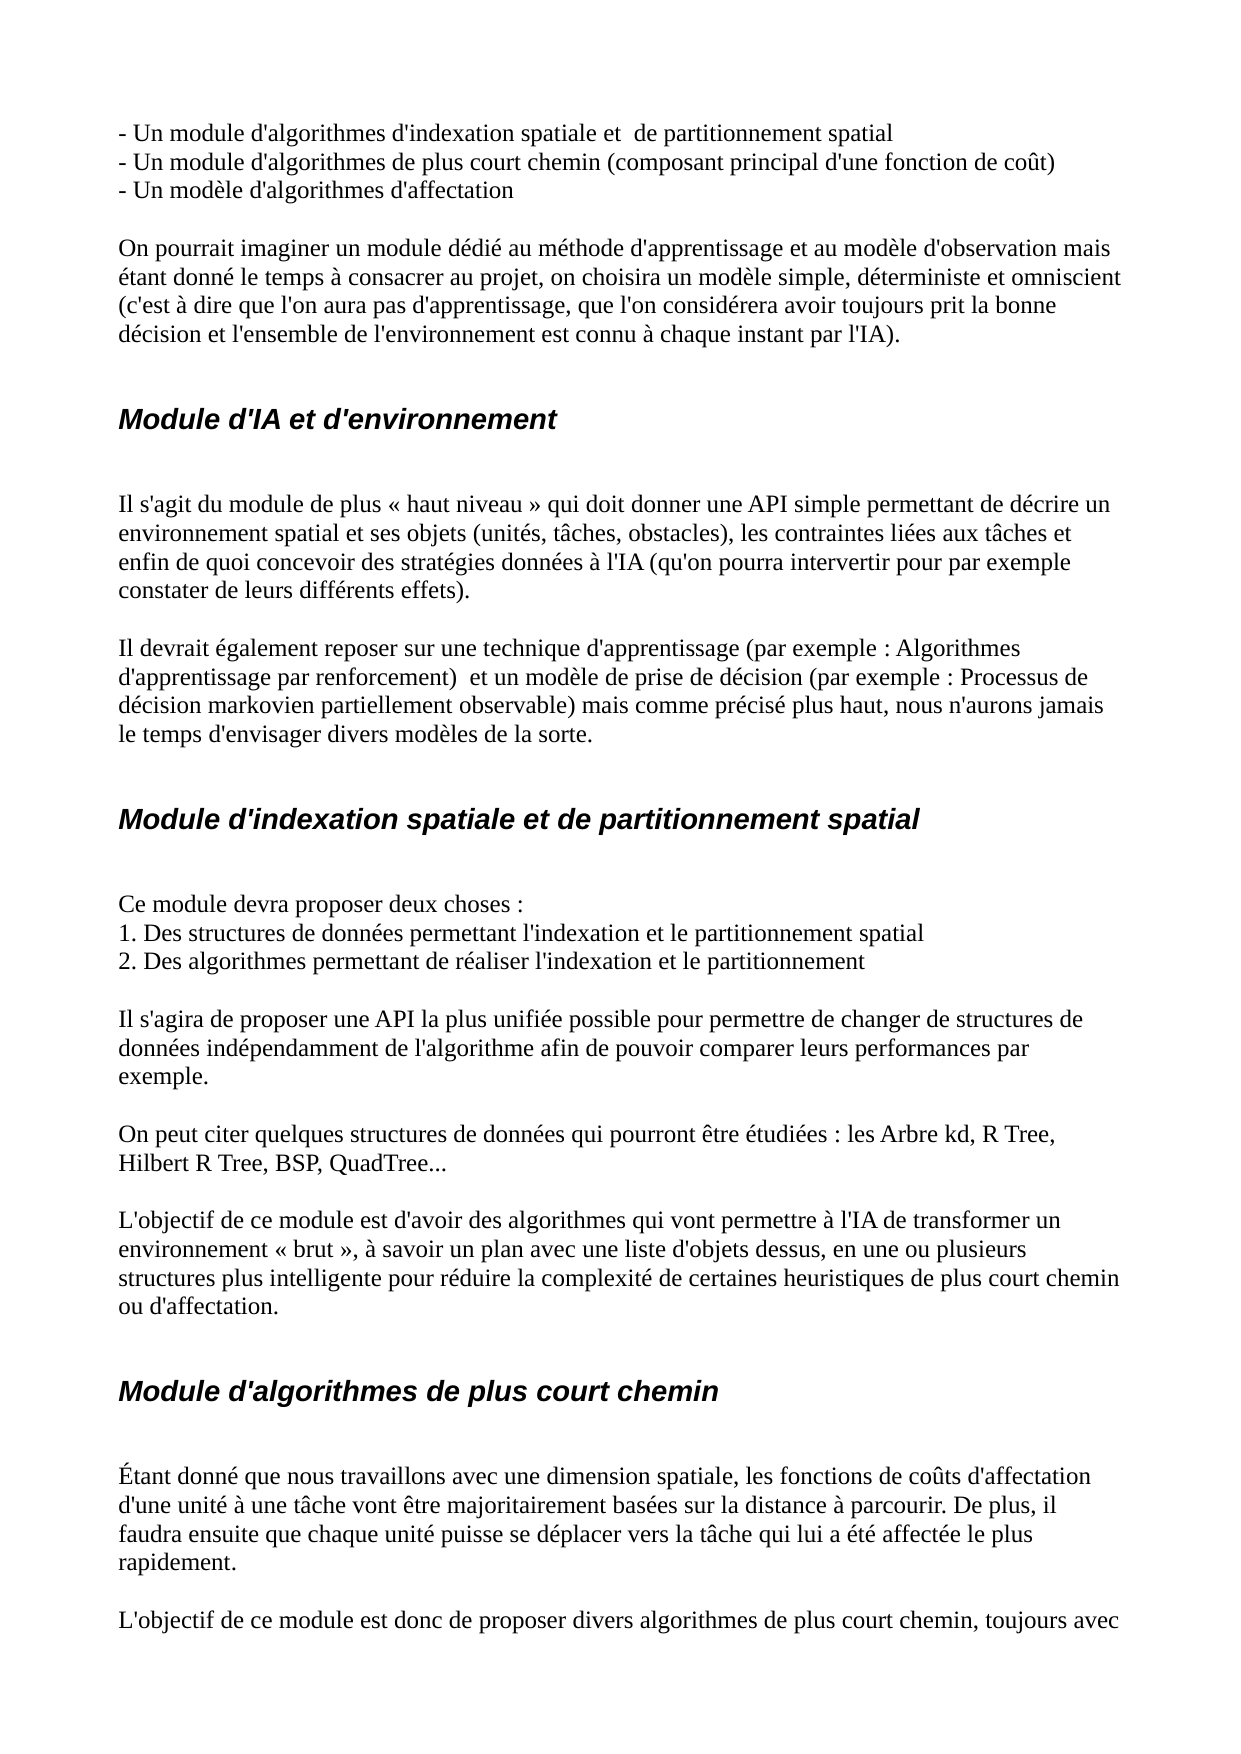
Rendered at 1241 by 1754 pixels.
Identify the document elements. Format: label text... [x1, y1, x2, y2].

text On peut citer quelques structures de données qui pourront être étudiées : les Arbre kd, R Tree, Hilbert R Tree, BSP, QuadTree... [118, 1119, 1122, 1176]
subtitle Module d'indexation spatiale et de partitionnement spatial [118, 802, 1122, 835]
text L'objectif de ce module est d'avoir des algorithmes qui vont permettre à l'IA de transformer un environnement « brut », à savoir un plan avec une liste d'objets dessus, en une ou plusieurs structures plus intelligente pour réduire la complexité de certaines heuristiques de plus court chemin ou d'affectation. [118, 1205, 1122, 1320]
text 2. Des algorithmes permettant de réaliser l'indexation et le partitionnement [118, 946, 1122, 975]
subtitle Module d'IA et d'environnement [118, 402, 1122, 435]
text 1. Des structures de données permettant l'indexation et le partitionnement spatial [118, 918, 1122, 946]
text On pourrait imaginer un module dédié au méthode d'apprentissage et au modèle d'observation mais étant donné le temps à consacrer au projet, on choisira un modèle simple, déterministe et omniscient (c'est à dire que l'on aura pas d'apprentissage, que l'on considérera avoir toujours prit la bonne décision et l'ensemble de l'environnement est connu à chaque instant par l'IA). [118, 233, 1122, 348]
text Ce module devra proposer deux choses : [118, 889, 1122, 918]
subtitle Module d'algorithmes de plus court chemin [118, 1374, 1122, 1407]
text Il s'agira de proposer une API la plus unifiée possible pour permettre de changer de structures de données indépendamment de l'algorithme afin de pouvoir comparer leurs performances par exemple. [118, 1004, 1122, 1090]
text - Un module d'algorithmes de plus court chemin (composant principal d'une fonction de coût) [118, 147, 1122, 176]
text Il s'agit du module de plus « haut niveau » qui doit donner une API simple permettant de décrire un environnement spatial et ses objets (unités, tâches, obstacles), les contraintes liées aux tâches et enfin de quoi concevoir des stratégies données à l'IA (qu'on pourra intervertir pour par exemple constater de leurs différents effets). [118, 489, 1122, 604]
text - Un modèle d'algorithmes d'affectation [118, 176, 1122, 204]
text Étant donné que nous travaillons avec une dimension spatiale, les fonctions de coûts d'affectation d'une unité à une tâche vont être majoritairement basées sur la distance à parcourir. De plus, il faudra ensuite que chaque unité puisse se déplacer vers la tâche qui lui a été affectée le plus rapidement. L'objectif de ce module est donc de proposer divers algorithmes de plus court chemin, toujours avec [118, 1461, 1122, 1634]
text Il devrait également reposer sur une technique d'apprentissage (par exemple : Algorithmes d'apprentissage par renforcement) et un modèle de prise de décision (par exemple : Processus de décision markovien partiellement observable) mais comme précisé plus haut, nous n'aurons jamais le temps d'envisager divers modèles de la sorte. [118, 633, 1122, 748]
text - Un module d'algorithmes d'indexation spatiale et de partitionnement spatial [118, 118, 1122, 147]
